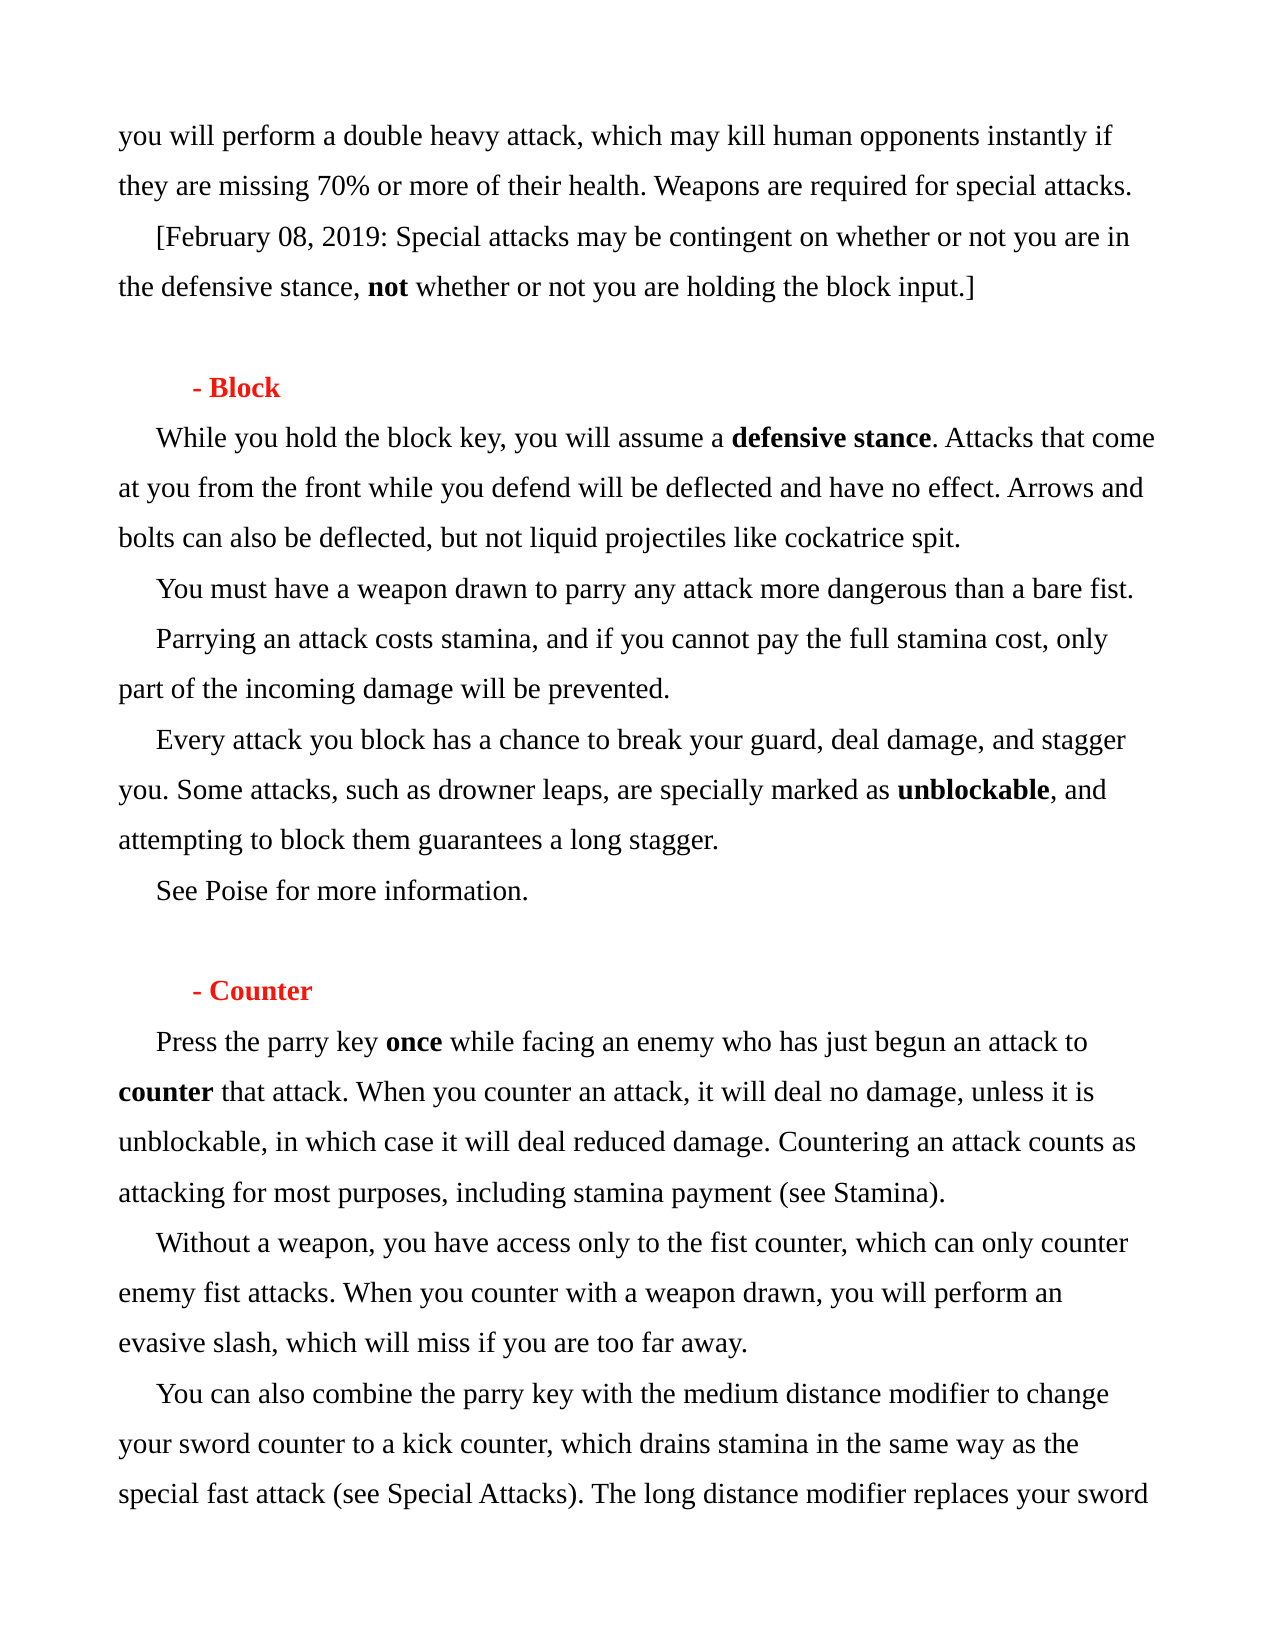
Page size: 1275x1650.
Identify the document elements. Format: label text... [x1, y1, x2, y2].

text Every attack you block has a chance to break your guard, deal damage, and stagger you. Some attacks, such as drowner leaps, are specially marked as unblockable, and attempting to block them guarantees a long stagger. [118, 722, 1157, 856]
text See Poise for more information. [118, 873, 1157, 906]
text Press the parry key once while facing an enemy who has just begun an attack to counter that attack. When you counter an attack, it will deal no damage, unless it is unblockable, in which case it will deal reduced damage. Countering an attack counts as attacking for most purposes, including stamina payment (see Stamina). [118, 1024, 1157, 1208]
text You can also combine the parry key with the medium distance modifier to change your sword counter to a kick counter, which drains stamina in the same way as the special fast attack (see Special Attacks). The long distance modifier replaces your sword [118, 1376, 1157, 1510]
text - Counter [118, 973, 1157, 1007]
text While you hold the block key, you will assume a defensive stance. Attacks that come at you from the front while you defend will be deflected and have no effect. Arrows and bolts can also be deflected, but not liquid projectiles like cockatrice spit. [118, 420, 1157, 554]
text [February 08, 2019: Special attacks may be contingent on whether or not you are in the defensive stance, not whether or not you are holding the block input.] [118, 219, 1157, 303]
text you will perform a double heavy attack, which may kill human opponents instantly if they are missing 70% or more of their health. Weapons are required for special attacks. [118, 118, 1157, 202]
text - Block [118, 370, 1157, 403]
text Without a weapon, you have access only to the fist counter, which can only counter enemy fist attacks. When you counter with a weapon drawn, you will perform an evasive slash, which will miss if you are too far away. [118, 1225, 1157, 1359]
text You must have a weapon drawn to parry any attack more dangerous than a bare fist. [118, 571, 1157, 604]
text Parrying an attack costs stamina, and if you cannot pay the full stamina cost, only part of the incoming damage will be prevented. [118, 621, 1157, 705]
